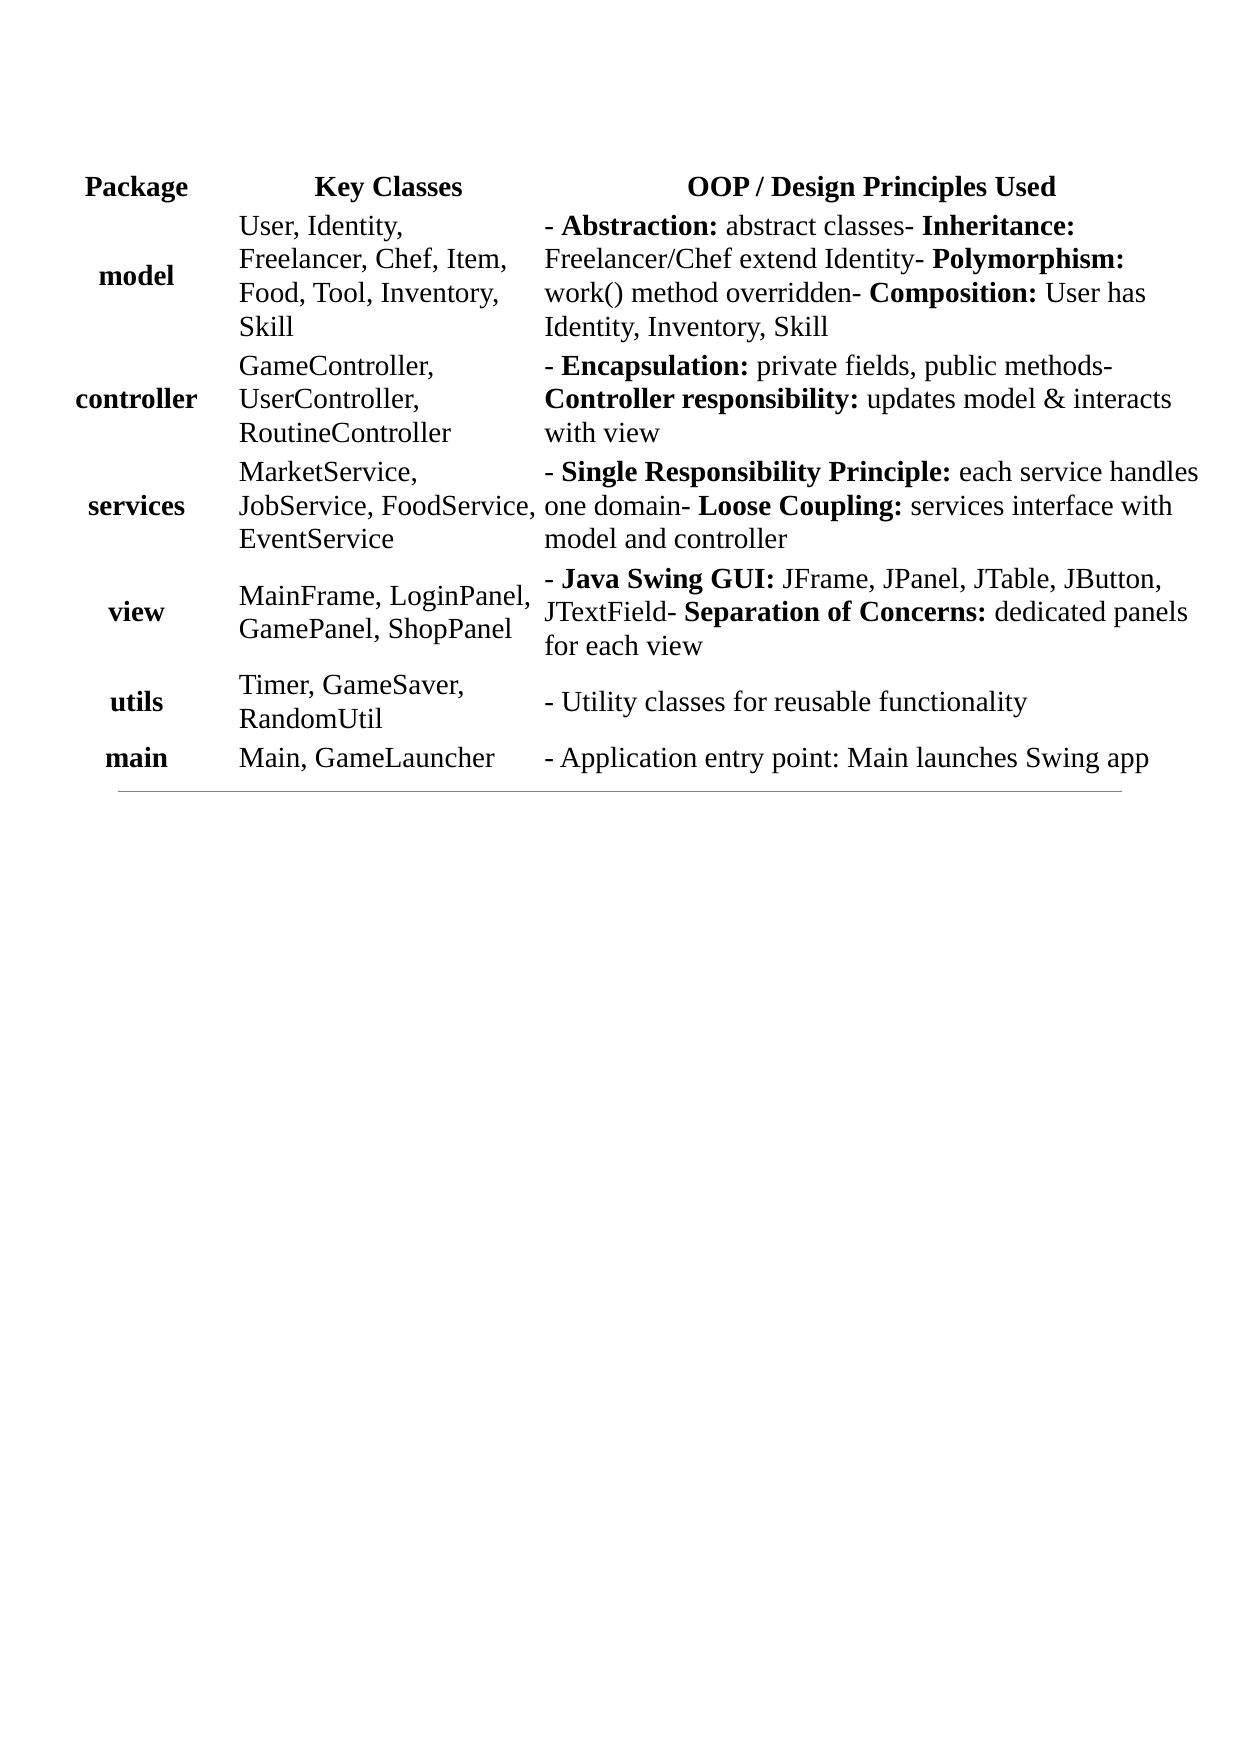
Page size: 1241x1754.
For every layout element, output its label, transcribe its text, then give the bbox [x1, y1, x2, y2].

table_cell - Java Swing GUI: JFrame, JPanel, JTable, JButton, JTextField- Separation of Concerns: dedicated panels for each view [541, 558, 1202, 664]
table_cell - Encapsulation: private fields, public methods- Controller responsibility: updates model & interacts with view [541, 345, 1202, 452]
table_cell Timer, GameSaver, RandomUtil [236, 665, 541, 737]
table_cell main [37, 738, 236, 777]
table_header Package [37, 166, 236, 205]
table_cell MainFrame, LoginPanel, GamePanel, ShopPanel [236, 558, 541, 664]
table_cell services [37, 452, 236, 558]
table_cell - Abstraction: abstract classes- Inheritance: Freelancer/Chef extend Identity- Polymorphism: work() method overridden- Composition: User has Identity, Inventory, Skill [541, 205, 1202, 345]
table_cell model [37, 205, 236, 345]
table_cell - Utility classes for reusable functionality [541, 665, 1202, 737]
table_cell - Single Responsibility Principle: each service handles one domain- Loose Coupling: services interface with model and controller [541, 452, 1202, 558]
table_cell controller [37, 345, 236, 452]
table_cell User, Identity, Freelancer, Chef, Item, Food, Tool, Inventory, Skill [236, 205, 541, 345]
table_header OOP / Design Principles Used [541, 166, 1202, 205]
table_cell view [37, 558, 236, 664]
table_cell GameController, UserController, RoutineController [236, 345, 541, 452]
table_header Key Classes [236, 166, 541, 205]
table_cell utils [37, 665, 236, 737]
table_cell MarketService, JobService, FoodService, EventService [236, 452, 541, 558]
table_cell Main, GameLauncher [236, 738, 541, 777]
table_cell - Application entry point: Main launches Swing app [541, 738, 1202, 777]
